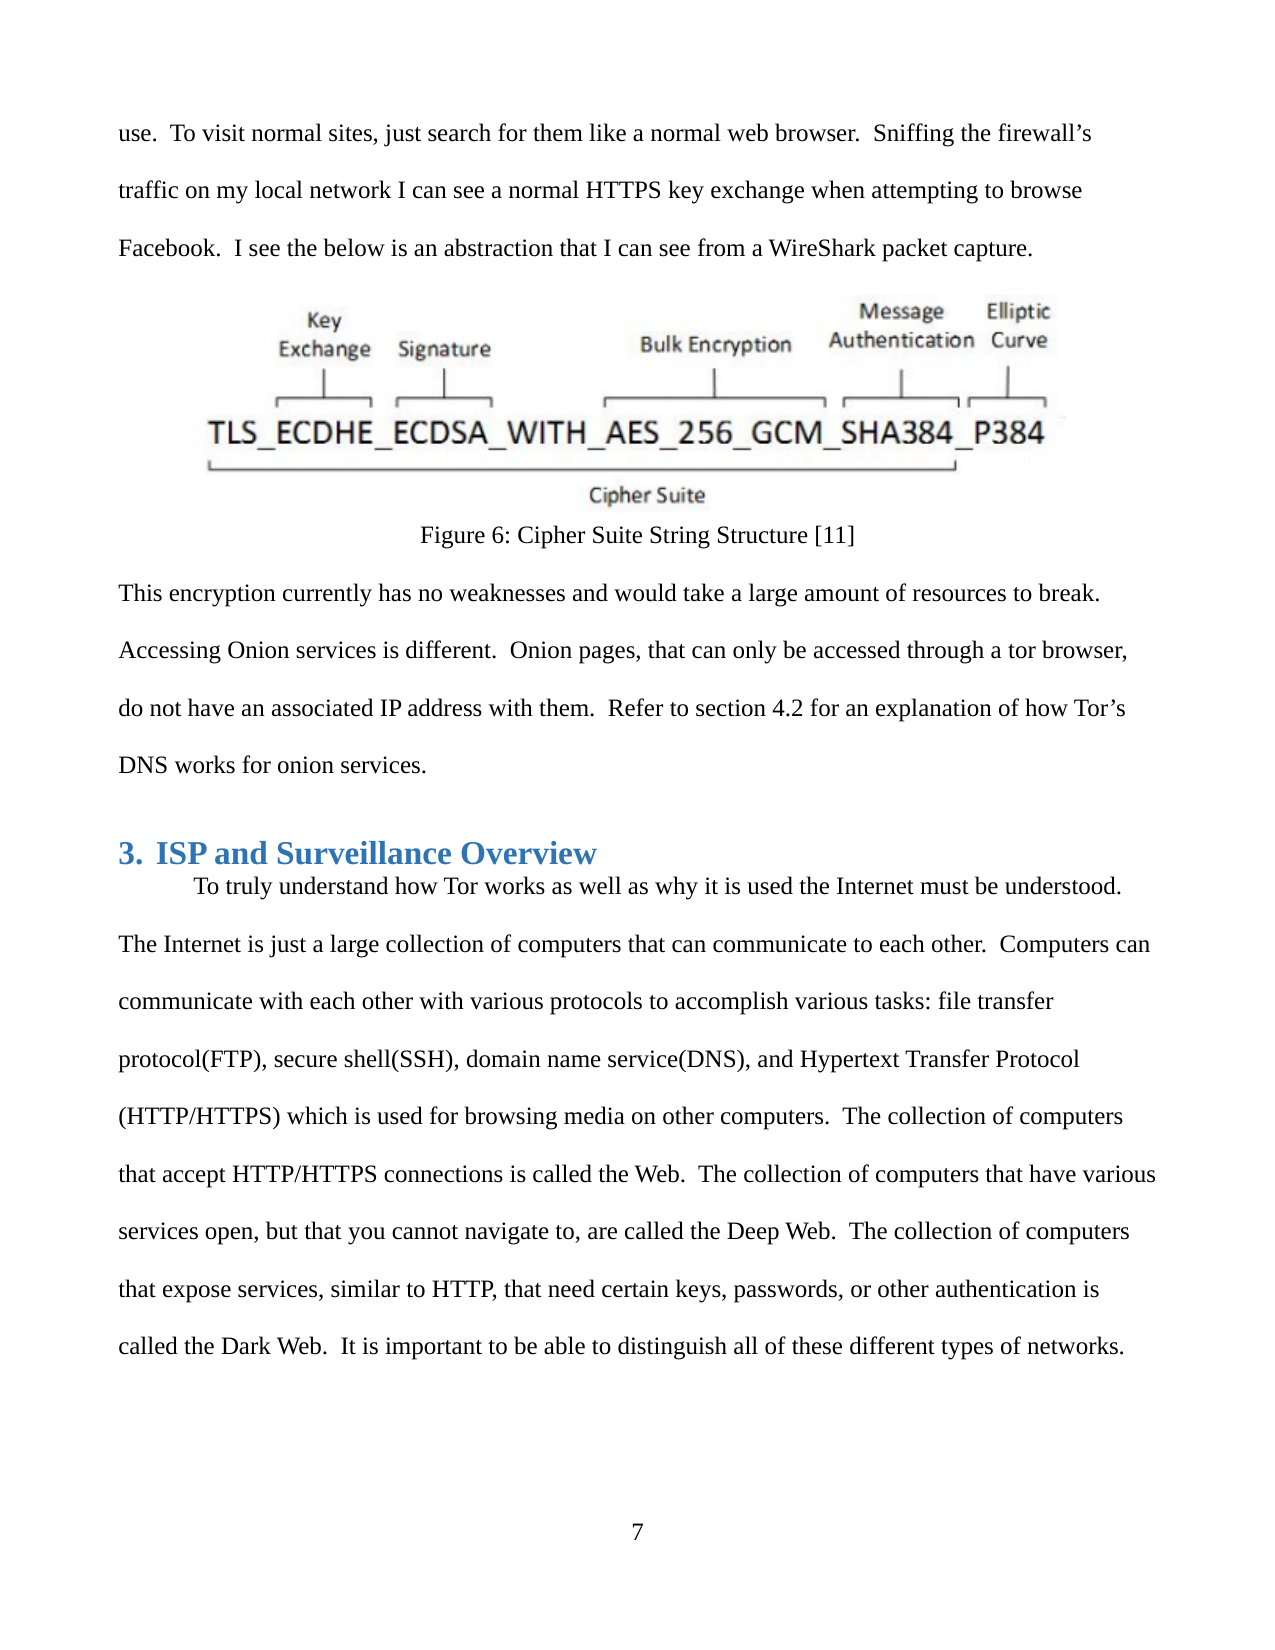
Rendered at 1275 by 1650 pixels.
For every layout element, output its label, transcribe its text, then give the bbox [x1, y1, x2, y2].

text Figure 6: Cipher Suite String Structure [11] [118, 521, 1157, 549]
text use. To visit normal sites, just search for them like a normal web browser. Sniffing the firewall’s traffic on my local network I can see a normal HTTPS key exchange when attempting to browse Facebook. I see the below is an abstraction that I can see from a WireShark packet capture. [118, 118, 1157, 262]
picture [190, 290, 1085, 521]
text To truly understand how Tor works as well as why it is used the Internet must be understood. The Internet is just a large collection of computers that can communicate to each other. Computers can communicate with each other with various protocols to accomplish various tasks: file transfer protocol(FTP), secure shell(SSH), domain name service(DNS), and Hypertext Transfer Protocol (HTTP/HTTPS) which is used for browsing media on other computers. The collection of computers that accept HTTP/HTTPS connections is called the Web. The collection of computers that have various services open, but that you cannot navigate to, are called the Deep Web. The collection of computers that expose services, similar to HTTP, that need certain keys, passwords, or other authentication is called the Dark Web. It is important to be able to distinguish all of these different types of networks. [118, 871, 1157, 1360]
text This encryption currently has no weaknesses and would take a large amount of resources to break. [118, 578, 1157, 607]
text Accessing Onion services is different. Onion pages, that can only be accessed through a tor browser, do not have an associated IP address with them. Refer to section 4.2 for an explanation of how Tor’s DNS works for onion services. [118, 636, 1157, 779]
subtitle ISP and Surveillance Overview [118, 833, 1157, 871]
